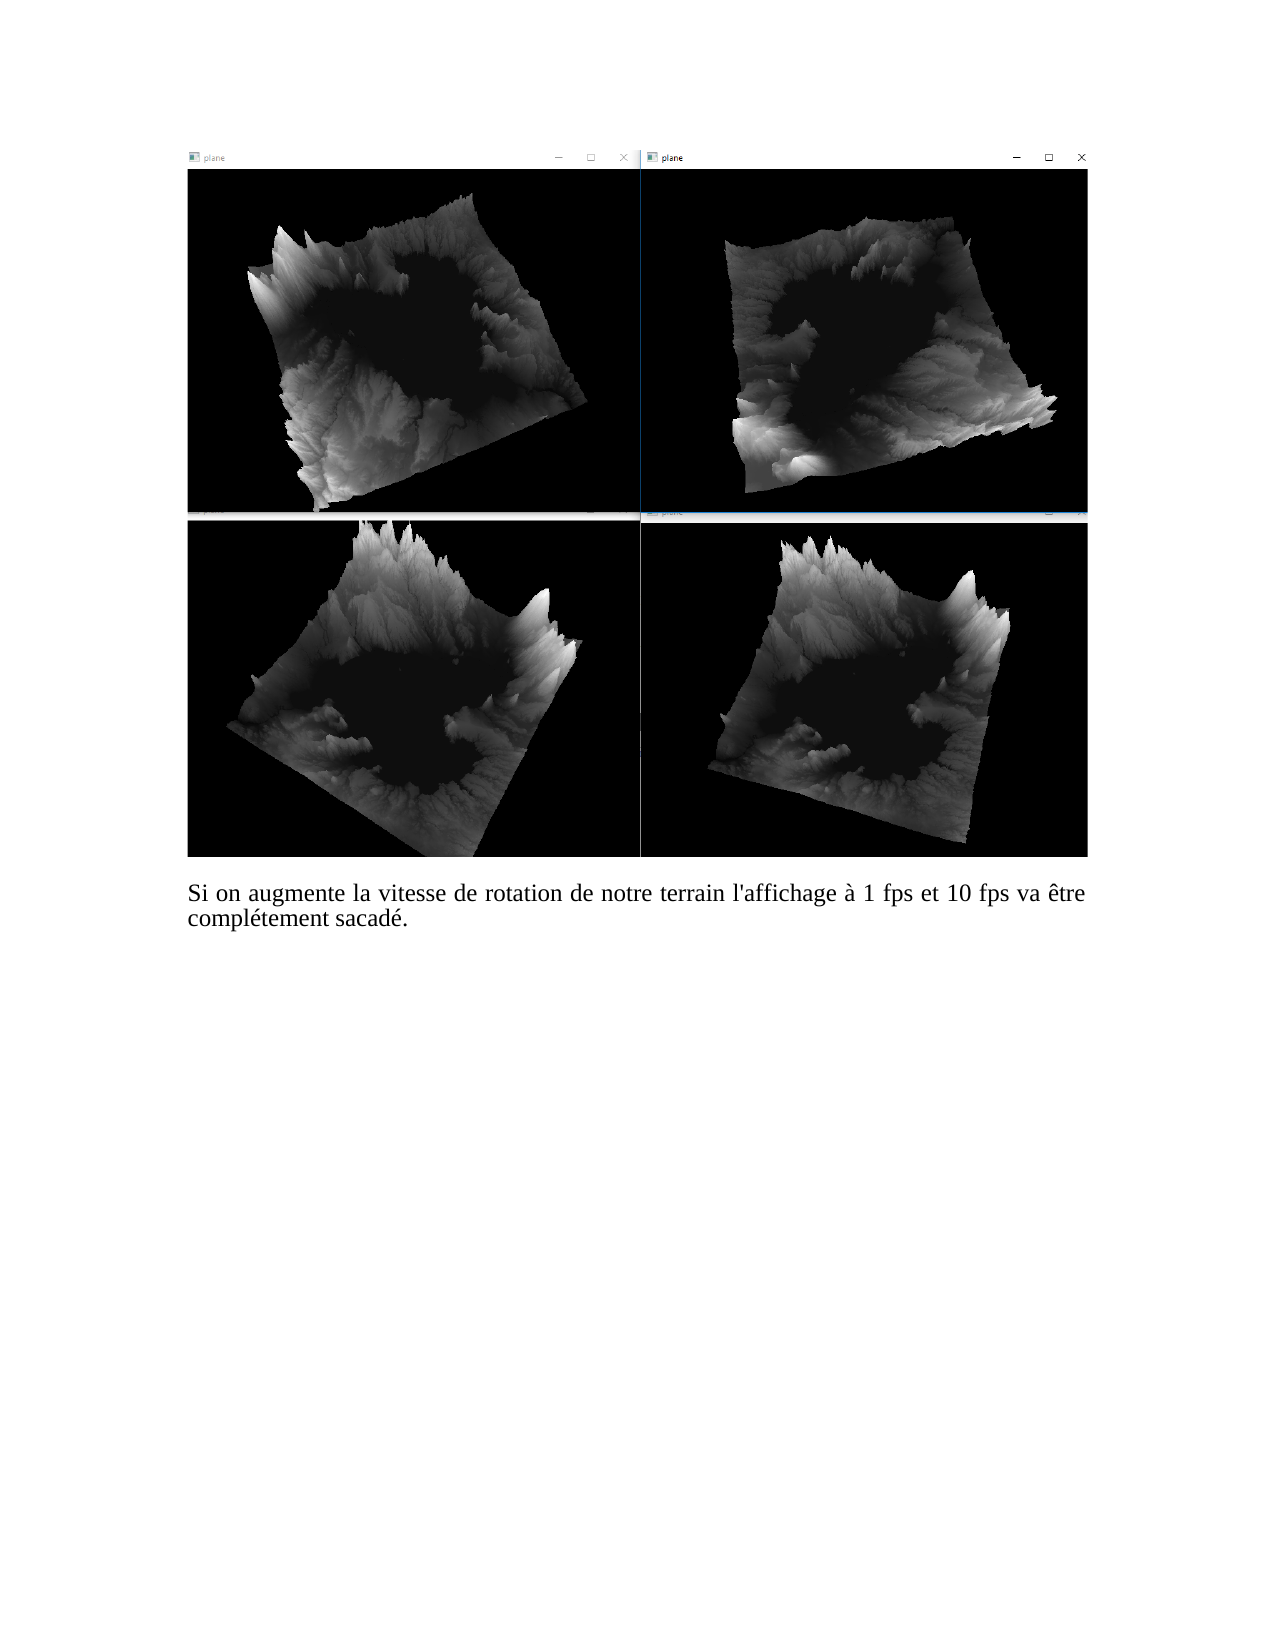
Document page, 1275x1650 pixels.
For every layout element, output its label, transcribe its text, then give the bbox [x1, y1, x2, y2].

text Si on augmente la vitesse de rotation de notre terrain l'affichage à 1 fps et 10 fps va être complétement sacadé. [187, 882, 1087, 932]
picture [187, 150, 1088, 857]
